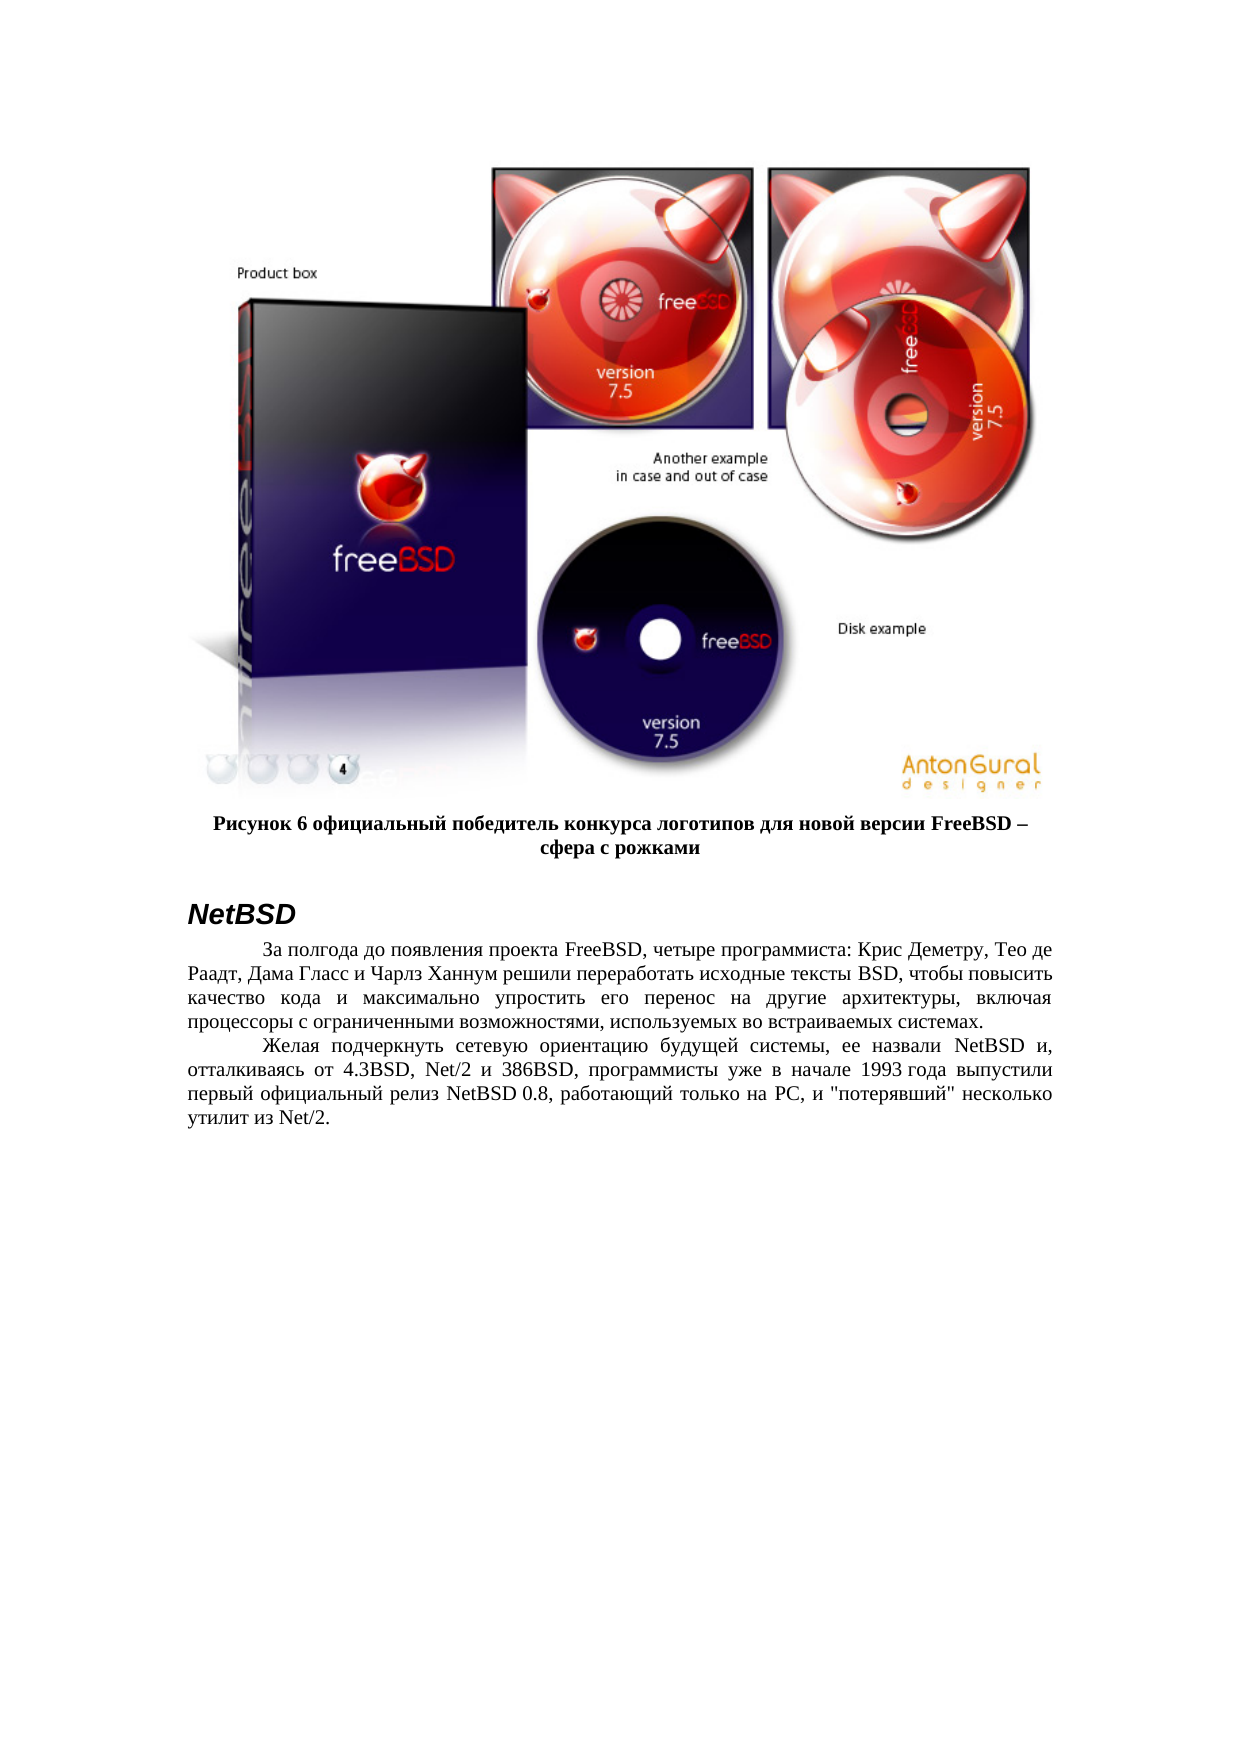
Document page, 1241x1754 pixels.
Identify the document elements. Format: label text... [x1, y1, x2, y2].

text За полгода до появления проекта FreeBSD, четыре программиста: Крис Деметру, Тео де Раадт, Дама Гласс и Чарлз Ханнум решили переработать исходные тексты BSD, чтобы повысить качество кода и максимально упростить его перенос на другие архитектуры, включая процессоры с ограниченными возможностями, используемых во встраиваемых системах. [187, 937, 1053, 1033]
picture [187, 150, 1053, 799]
text Желая подчеркнуть сетевую ориентацию будущей системы, ее назвали NetBSD и, отталкиваясь от 4.3BSD, Net/2 и 386BSD, программисты уже в начале 1993 года выпустили первый официальный релиз NetBSD 0.8, работающий только на PC, и "потерявший" несколько утилит из Net/2. [187, 1033, 1053, 1129]
subtitle NetBSD [187, 897, 1053, 930]
text Рисунок 6 официальный победитель конкурса логотипов для новой версии FreeBSD – сфера с рожками [187, 811, 1053, 859]
